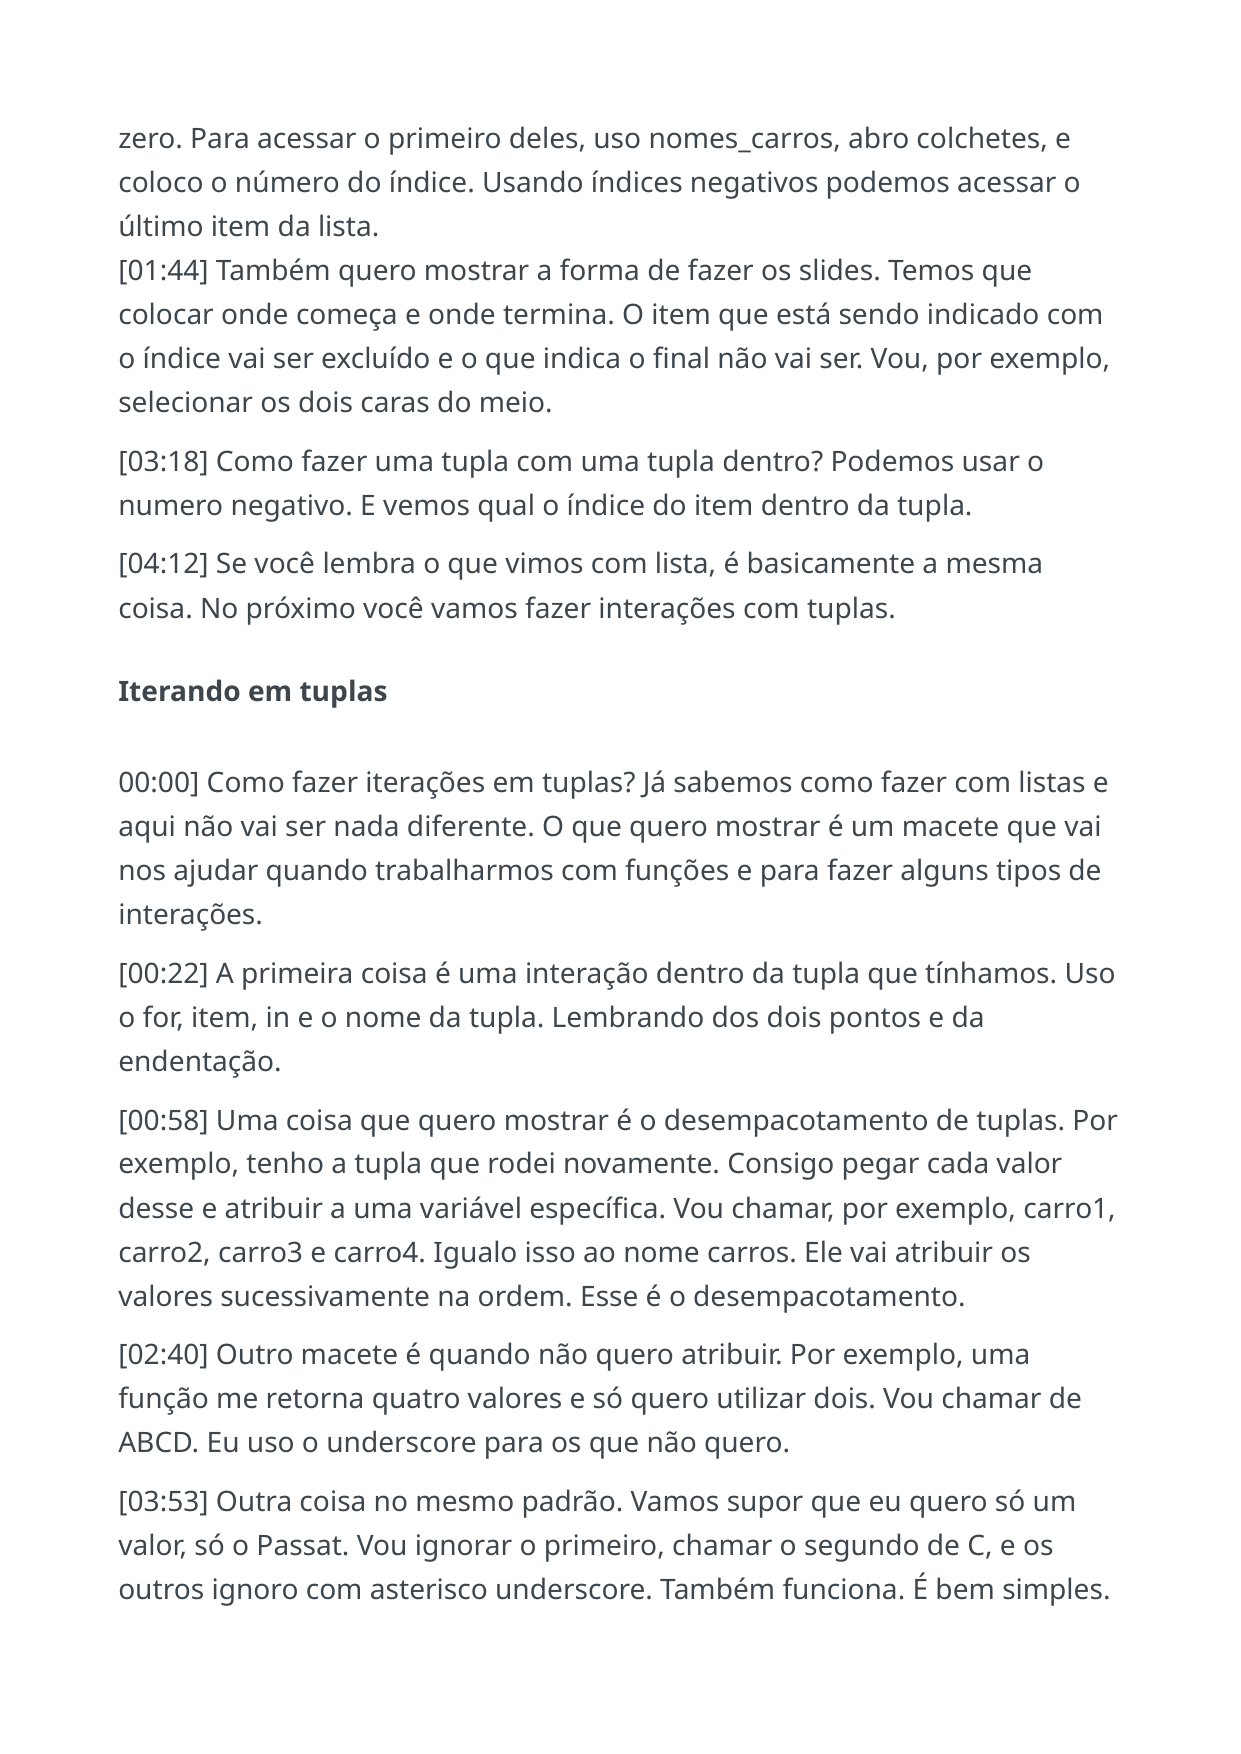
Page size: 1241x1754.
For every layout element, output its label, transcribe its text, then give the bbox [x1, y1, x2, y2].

text [03:53] Outra coisa no mesmo padrão. Vamos supor que eu quero só um valor, só o Passat. Vou ignorar o primeiro, chamar o segundo de C, e os outros ignoro com asterisco underscore. Também funciona. É bem simples. [118, 1481, 1122, 1608]
text [00:58] Uma coisa que quero mostrar é o desempacotamento de tuplas. Por exemplo, tenho a tupla que rodei novamente. Consigo pegar cada valor desse e atribuir a uma variável específica. Vou chamar, por exemplo, carro1, carro2, carro3 e carro4. Igualo isso ao nome carros. Ele vai atribuir os valores sucessivamente na ordem. Esse é o desempacotamento. [118, 1100, 1122, 1314]
text [04:12] Se você lembra o que vimos com lista, é basicamente a mesma coisa. No próximo você vamos fazer interações com tuplas. [118, 544, 1122, 626]
text zero. Para acessar o primeiro deles, uso nomes_carros, abro colchetes, e coloco o número do índice. Usando índices negativos podemos acessar o último item da lista. [118, 118, 1122, 244]
text 00:00] Como fazer iterações em tuplas? Já sabemos como fazer com listas e aqui não vai ser nada diferente. O que quero mostrar é um macete que vai nos ajudar quando trabalharmos com funções e para fazer alguns tipos de interações. [118, 722, 1122, 933]
text [03:18] Como fazer uma tupla com uma tupla dentro? Podemos usar o numero negativo. E vemos qual o índice do item dentro da tupla. [118, 441, 1122, 523]
text [02:40] Outro macete é quando não quero atribuir. Por exemplo, uma função me retorna quatro valores e só quero utilizar dois. Vou chamar de ABCD. Eu uso o underscore para os que não quero. [118, 1335, 1122, 1461]
text [01:44] Também quero mostrar a forma de fazer os slides. Temos que colocar onde começa e onde termina. O item que está sendo indicado com o índice vai ser excluído e o que indica o final não vai ser. Vou, por exemplo, selecionar os dois caras do meio. [118, 250, 1122, 421]
subtitle Iterando em tuplas [118, 672, 1122, 710]
text [00:22] A primeira coisa é uma interação dentro da tupla que tínhamos. Uso o for, item, in e o nome da tupla. Lembrando dos dois pontos e da endentação. [118, 953, 1122, 1079]
